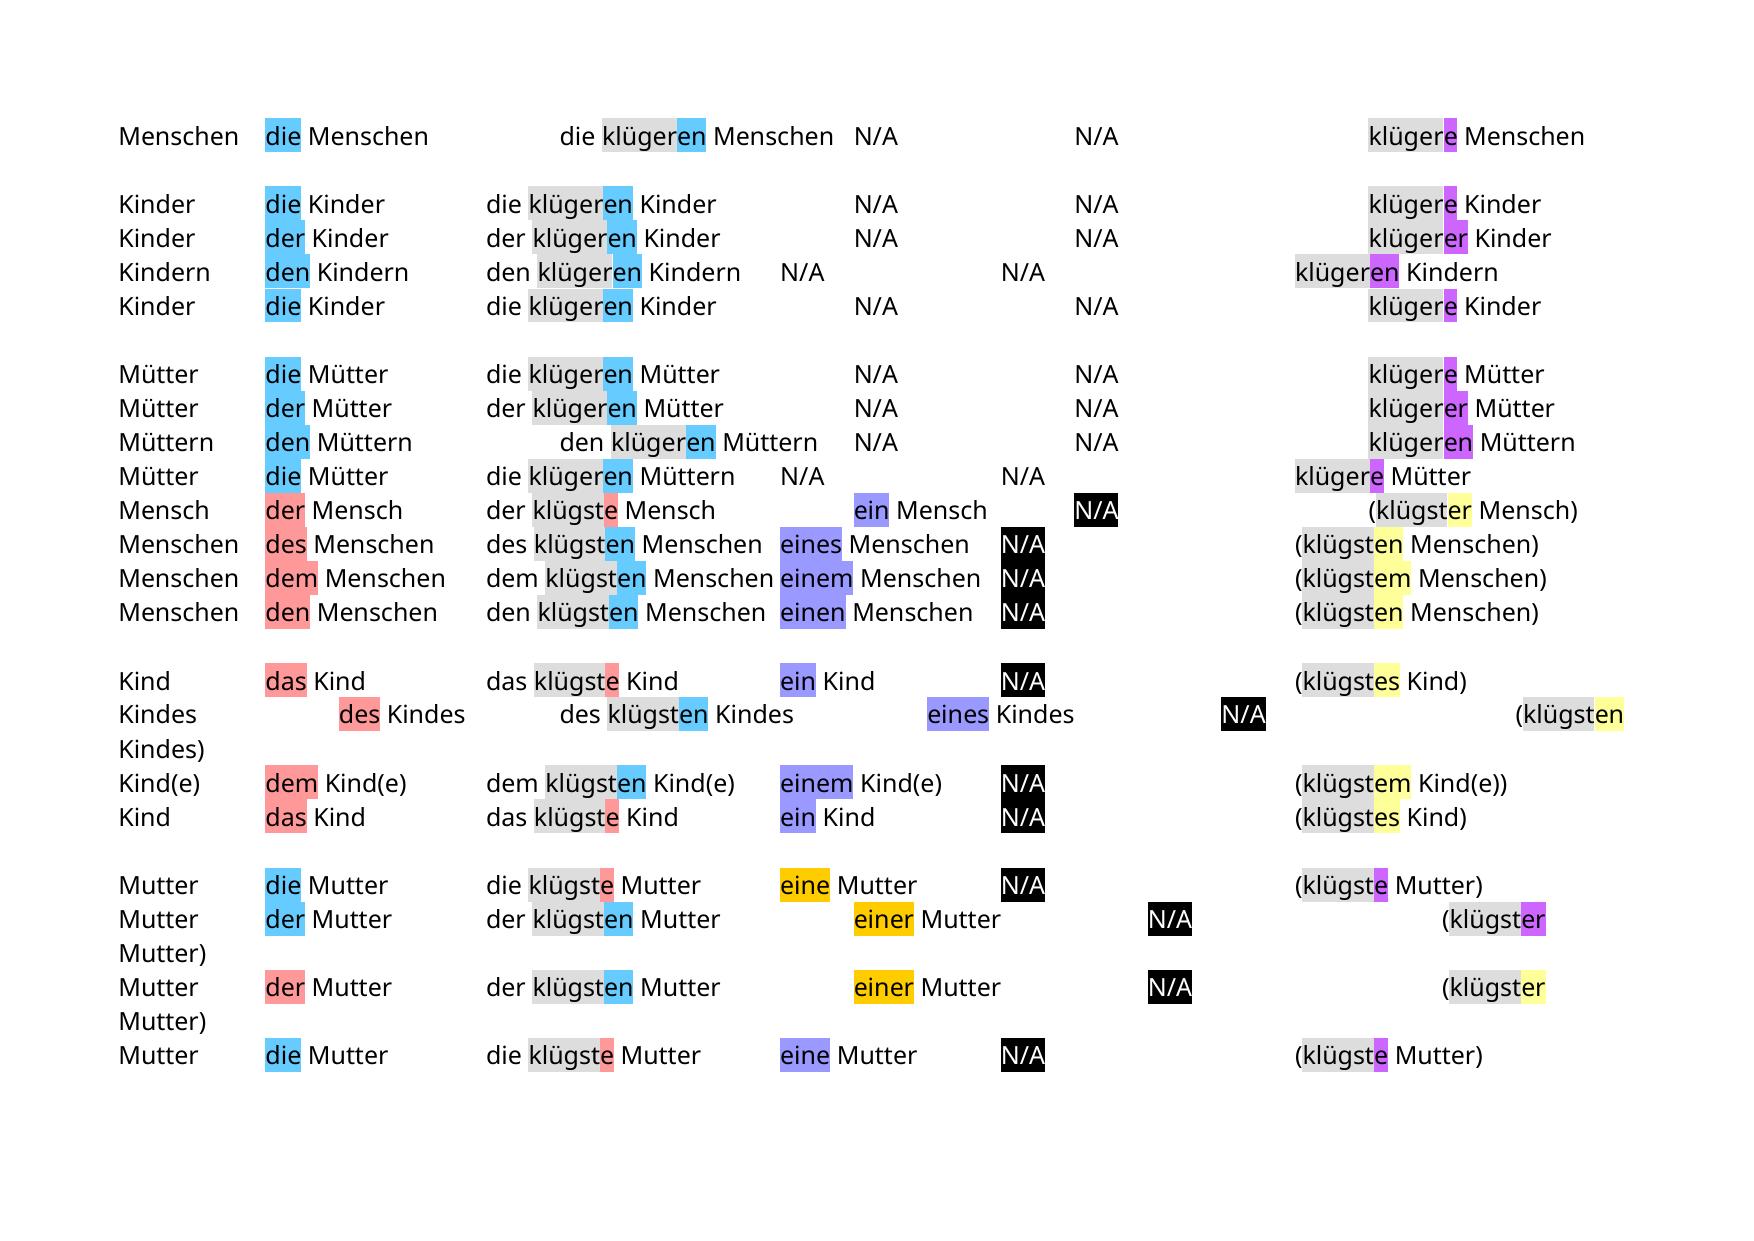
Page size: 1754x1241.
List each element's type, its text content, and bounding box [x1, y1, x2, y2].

text Kindes des Kindes des klügsten Kindes eines Kindes N/A (klügsten Kindes) [118, 697, 1636, 765]
text Kindern den Kindern den klügeren Kindern N/A N/A klügeren Kindern [118, 254, 1636, 288]
text Mütter die Mütter die klügeren Müttern N/A N/A klügere Mütter [118, 459, 1636, 493]
text Menschen den Menschen den klügsten Menschen einen Menschen N/A (klügsten Menschen) [118, 595, 1636, 629]
text Menschen dem Menschen dem klügsten Menschen einem Menschen N/A (klügstem Menschen) [118, 561, 1636, 595]
text Müttern den Müttern den klügeren Müttern N/A N/A klügeren Müttern [118, 425, 1636, 459]
text Kind das Kind das klügste Kind ein Kind N/A (klügstes Kind) [118, 663, 1636, 697]
text Mutter der Mutter der klügsten Mutter einer Mutter N/A (klügster Mutter) [118, 902, 1636, 970]
text Mutter die Mutter die klügste Mutter eine Mutter N/A (klügste Mutter) [118, 867, 1636, 902]
text Menschen die Menschen die klügeren Menschen N/A N/A klügere Menschen [118, 118, 1636, 152]
text Kind das Kind das klügste Kind ein Kind N/A (klügstes Kind) [118, 799, 1636, 833]
text Mutter die Mutter die klügste Mutter eine Mutter N/A (klügste Mutter) [118, 1038, 1636, 1072]
text Mutter der Mutter der klügsten Mutter einer Mutter N/A (klügster Mutter) [118, 970, 1636, 1038]
text Kinder die Kinder die klügeren Kinder N/A N/A klügere Kinder [118, 186, 1636, 220]
text Mütter die Mütter die klügeren Mütter N/A N/A klügere Mütter [118, 357, 1636, 391]
text Mütter der Mütter der klügeren Mütter N/A N/A klügerer Mütter [118, 391, 1636, 425]
text Kinder die Kinder die klügeren Kinder N/A N/A klügere Kinder [118, 288, 1636, 322]
text Kinder der Kinder der klügeren Kinder N/A N/A klügerer Kinder [118, 220, 1636, 254]
text Kind(e) dem Kind(e) dem klügsten Kind(e) einem Kind(e) N/A (klügstem Kind(e)) [118, 765, 1636, 799]
text Mensch der Mensch der klügste Mensch ein Mensch N/A (klügster Mensch) [118, 493, 1636, 527]
text Menschen des Menschen des klügsten Menschen eines Menschen N/A (klügsten Menschen) [118, 527, 1636, 561]
